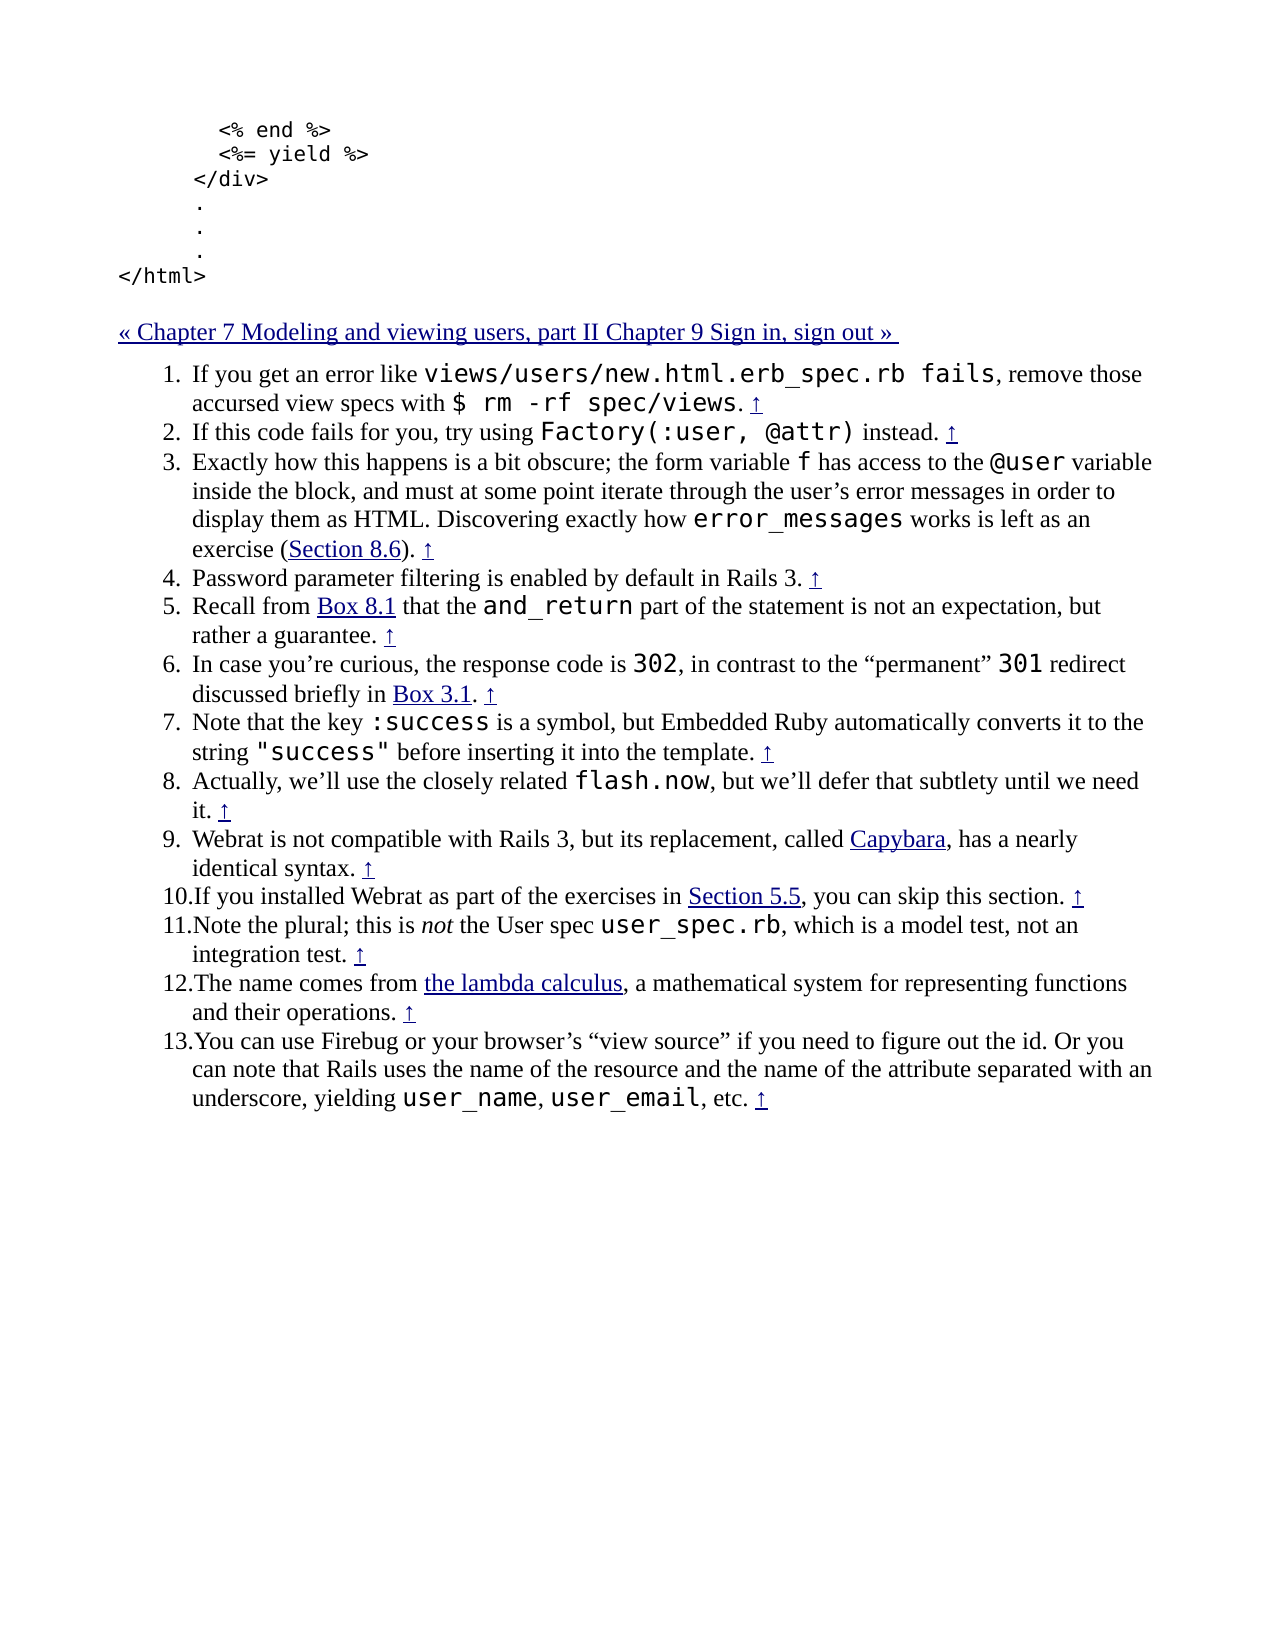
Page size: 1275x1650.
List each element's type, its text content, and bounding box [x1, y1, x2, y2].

list Exactly how this happens is a bit obscure; the form variable f has access to the @user variable inside the block, and must at some point iterate through the user’s error messages in order to display them as HTML. Discovering exactly how error_messages works is left as an exercise (Section 8.6). ↑ [162, 447, 1157, 563]
list The name comes from the lambda calculus, a mathematical system for representing functions and their operations. ↑ [162, 968, 1157, 1026]
list Note the plural; this is not the User spec user_spec.rb, which is a model test, not an integration test. ↑ [162, 910, 1157, 968]
text . [118, 215, 1157, 239]
text <% end %> [118, 118, 1157, 142]
text <%= yield %> [118, 142, 1157, 167]
list In case you’re curious, the response code is 302, in contrast to the “permanent” 301 redirect discussed briefly in Box 3.1. ↑ [162, 649, 1157, 707]
list Webrat is not compatible with Rails 3, but its replacement, called Capybara, has a nearly identical syntax. ↑ [162, 824, 1157, 881]
list If you installed Webrat as part of the exercises in Section 5.5, you can skip this section. ↑ [162, 881, 1157, 910]
text </div> [118, 167, 1157, 191]
list Actually, we’ll use the closely related flash.now, but we’ll defer that subtlety until we need it. ↑ [162, 766, 1157, 824]
text « Chapter 7 Modeling and viewing users, part II Chapter 9 Sign in, sign out » [118, 317, 1157, 346]
text . [118, 239, 1157, 264]
list Note that the key :success is a symbol, but Embedded Ruby automatically converts it to the string "success" before inserting it into the template. ↑ [162, 707, 1157, 766]
list If this code fails for you, try using Factory(:user, @attr) instead. ↑ [162, 417, 1157, 447]
list Password parameter filtering is enabled by default in Rails 3. ↑ [162, 563, 1157, 591]
list You can use Firebug or your browser’s “view source” if you need to figure out the id. Or you can note that Rails uses the name of the resource and the name of the attribute separated with an underscore, yielding user_name, user_email, etc. ↑ [162, 1026, 1157, 1112]
text . [118, 191, 1157, 215]
list If you get an error like views/users/new.html.erb_spec.rb fails, remove those accursed view specs with $ rm -rf spec/views. ↑ [162, 359, 1157, 417]
text </html> [118, 264, 1157, 288]
list Recall from Box 8.1 that the and_return part of the statement is not an expectation, but rather a guarantee. ↑ [162, 591, 1157, 649]
